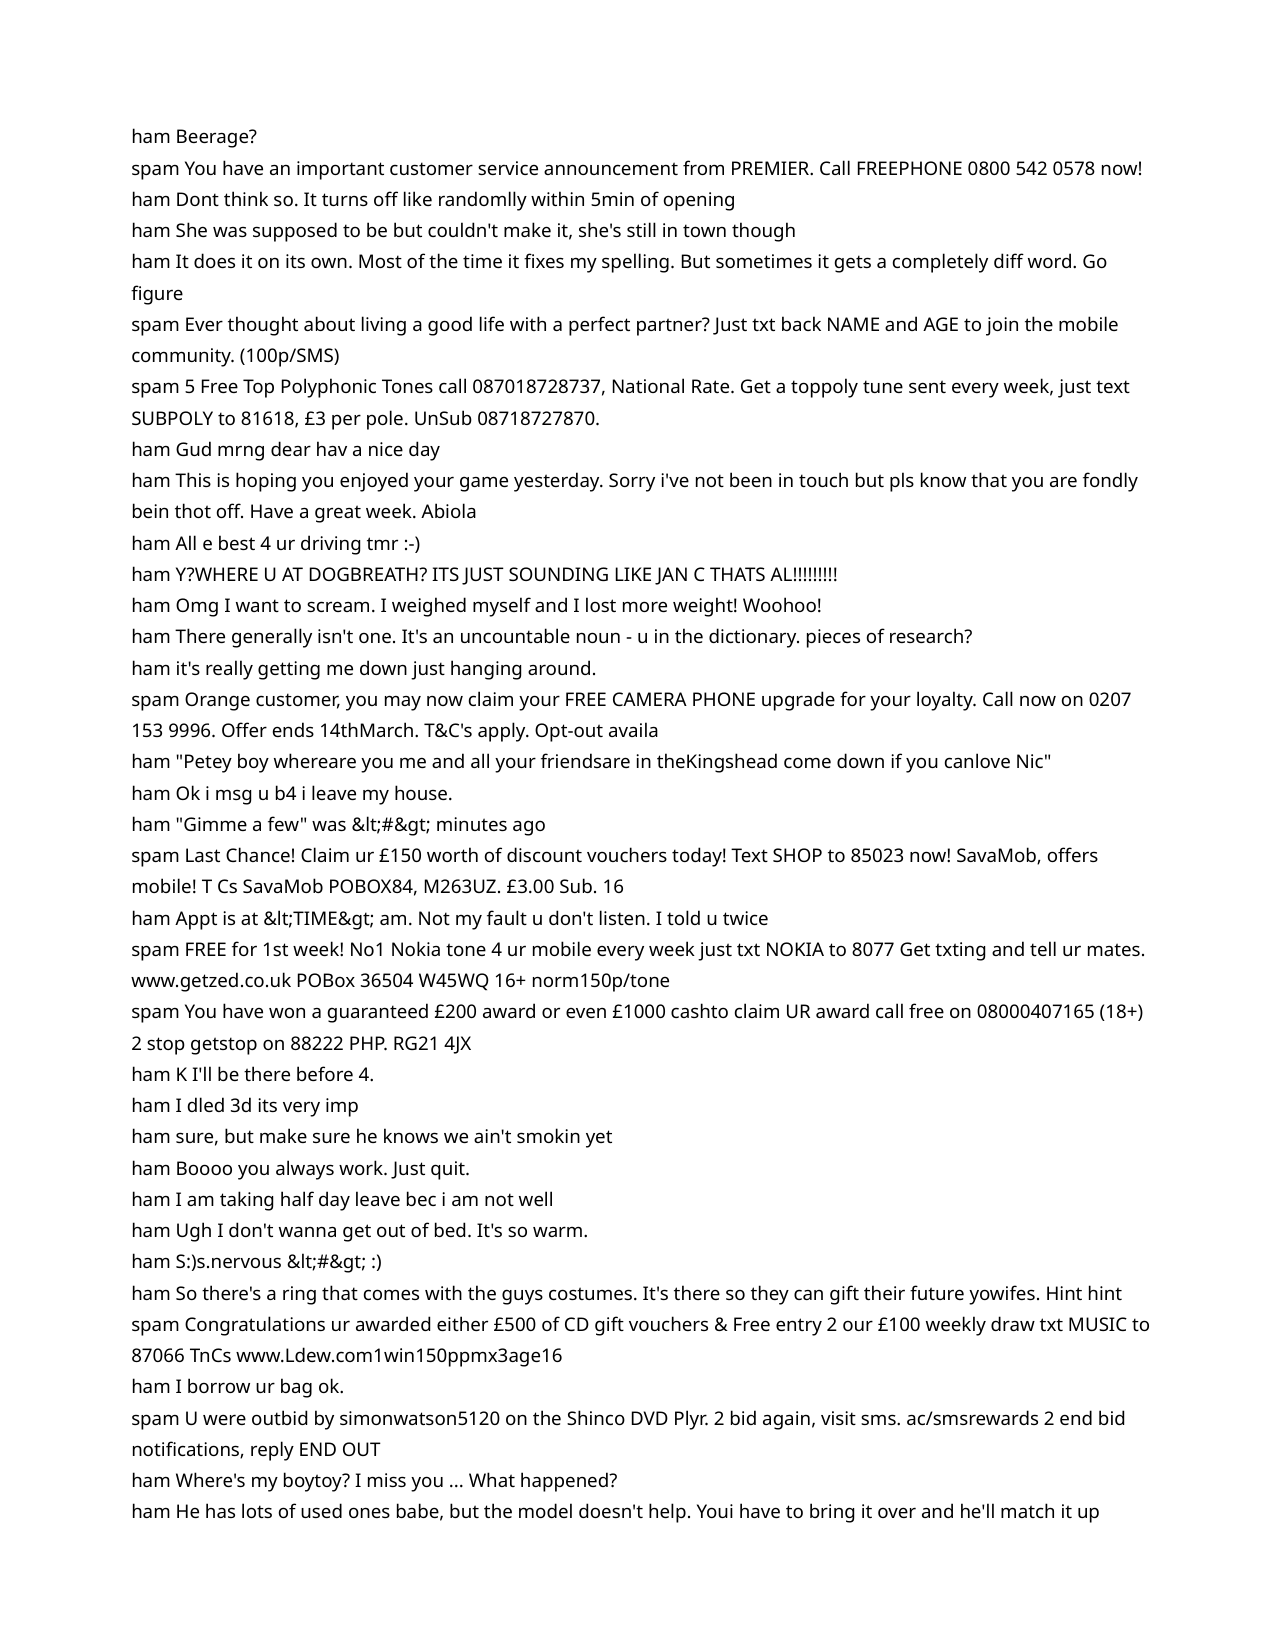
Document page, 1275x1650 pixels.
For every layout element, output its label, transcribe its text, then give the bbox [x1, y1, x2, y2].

table_cell spam FREE for 1st week! No1 Nokia tone 4 ur mobile every week just txt NOKIA to 8077 Get txting and tell ur mates. www.getzed.co.uk POBox 36504 W45WQ 16+ norm150p/tone [131, 931, 1157, 993]
table_cell ham "Gimme a few" was &lt;#&gt; minutes ago [131, 806, 1157, 837]
table_cell [118, 306, 131, 368]
table_cell [118, 243, 131, 306]
table_cell [118, 1399, 131, 1462]
table_cell [118, 1462, 131, 1493]
table_cell ham Beerage? [131, 118, 1157, 149]
table_cell [118, 1493, 131, 1524]
table_cell ham Ugh I don't wanna get out of bed. It's so warm. [131, 1212, 1157, 1243]
table_cell [118, 587, 131, 618]
table_cell ham Gud mrng dear hav a nice day [131, 431, 1157, 462]
table_cell ham Boooo you always work. Just quit. [131, 1149, 1157, 1181]
table_cell [118, 774, 131, 806]
table_cell ham I am taking half day leave bec i am not well [131, 1181, 1157, 1212]
table_cell [118, 1243, 131, 1274]
table_cell spam You have an important customer service announcement from PREMIER. Call FREEPHONE 0800 542 0578 now! [131, 149, 1157, 181]
table_cell [118, 149, 131, 181]
table_cell ham It does it on its own. Most of the time it fixes my spelling. But sometimes it gets a completely diff word. Go figure [131, 243, 1157, 306]
table_cell ham "Petey boy whereare you me and all your friendsare in theKingshead come down if you canlove Nic" [131, 743, 1157, 774]
table_cell [118, 1087, 131, 1118]
table_cell ham Y?WHERE U AT DOGBREATH? ITS JUST SOUNDING LIKE JAN C THATS AL!!!!!!!!! [131, 556, 1157, 587]
table_cell ham Ok i msg u b4 i leave my house. [131, 774, 1157, 806]
table_cell [118, 431, 131, 462]
table_cell ham She was supposed to be but couldn't make it, she's still in town though [131, 212, 1157, 243]
table_cell ham sure, but make sure he knows we ain't smokin yet [131, 1118, 1157, 1149]
table_cell [118, 899, 131, 931]
table_cell [118, 1118, 131, 1149]
table_cell spam Ever thought about living a good life with a perfect partner? Just txt back NAME and AGE to join the mobile community. (100p/SMS) [131, 306, 1157, 368]
table_cell [118, 1149, 131, 1181]
table_cell [118, 118, 131, 149]
table_cell [118, 993, 131, 1056]
table_cell [118, 1056, 131, 1087]
table_cell [118, 1181, 131, 1212]
table_cell ham This is hoping you enjoyed your game yesterday. Sorry i've not been in touch but pls know that you are fondly bein thot off. Have a great week. Abiola [131, 462, 1157, 524]
table_cell [118, 681, 131, 743]
table_cell ham S:)s.nervous &lt;#&gt; :) [131, 1243, 1157, 1274]
table_cell [118, 1306, 131, 1368]
table_cell ham So there's a ring that comes with the guys costumes. It's there so they can gift their future yowifes. Hint hint [131, 1274, 1157, 1306]
table_cell [118, 618, 131, 649]
table_cell spam Orange customer, you may now claim your FREE CAMERA PHONE upgrade for your loyalty. Call now on 0207 153 9996. Offer ends 14thMarch. T&C's apply. Opt-out availa [131, 681, 1157, 743]
table_cell spam 5 Free Top Polyphonic Tones call 087018728737, National Rate. Get a toppoly tune sent every week, just text SUBPOLY to 81618, £3 per pole. UnSub 08718727870. [131, 368, 1157, 431]
table_cell [118, 212, 131, 243]
table_cell [118, 556, 131, 587]
table_cell spam You have won a guaranteed £200 award or even £1000 cashto claim UR award call free on 08000407165 (18+) 2 stop getstop on 88222 PHP. RG21 4JX [131, 993, 1157, 1056]
table_cell ham He has lots of used ones babe, but the model doesn't help. Youi have to bring it over and he'll match it up [131, 1493, 1157, 1524]
table_cell [118, 806, 131, 837]
table_cell ham K I'll be there before 4. [131, 1056, 1157, 1087]
table_cell [118, 181, 131, 212]
table_cell ham I borrow ur bag ok. [131, 1368, 1157, 1399]
table_cell spam Congratulations ur awarded either £500 of CD gift vouchers & Free entry 2 our £100 weekly draw txt MUSIC to 87066 TnCs www.Ldew.com1win150ppmx3age16 [131, 1306, 1157, 1368]
table_cell [118, 462, 131, 524]
table_cell [118, 649, 131, 681]
table_cell ham it's really getting me down just hanging around. [131, 649, 1157, 681]
table_cell [118, 931, 131, 993]
table_cell ham Dont think so. It turns off like randomlly within 5min of opening [131, 181, 1157, 212]
table_cell ham Omg I want to scream. I weighed myself and I lost more weight! Woohoo! [131, 587, 1157, 618]
table_cell [118, 1368, 131, 1399]
table_cell [118, 368, 131, 431]
table_cell ham Appt is at &lt;TIME&gt; am. Not my fault u don't listen. I told u twice [131, 899, 1157, 931]
table_cell spam Last Chance! Claim ur £150 worth of discount vouchers today! Text SHOP to 85023 now! SavaMob, offers mobile! T Cs SavaMob POBOX84, M263UZ. £3.00 Sub. 16 [131, 837, 1157, 899]
table_cell spam U were outbid by simonwatson5120 on the Shinco DVD Plyr. 2 bid again, visit sms. ac/smsrewards 2 end bid notifications, reply END OUT [131, 1399, 1157, 1462]
table_cell [118, 837, 131, 899]
table_cell ham There generally isn't one. It's an uncountable noun - u in the dictionary. pieces of research? [131, 618, 1157, 649]
table_cell ham Where's my boytoy? I miss you ... What happened? [131, 1462, 1157, 1493]
table_cell ham All e best 4 ur driving tmr :-) [131, 524, 1157, 556]
table_cell [118, 743, 131, 774]
table_cell [118, 1212, 131, 1243]
table_cell [118, 1274, 131, 1306]
table_cell ham I dled 3d its very imp [131, 1087, 1157, 1118]
table_cell [118, 524, 131, 556]
